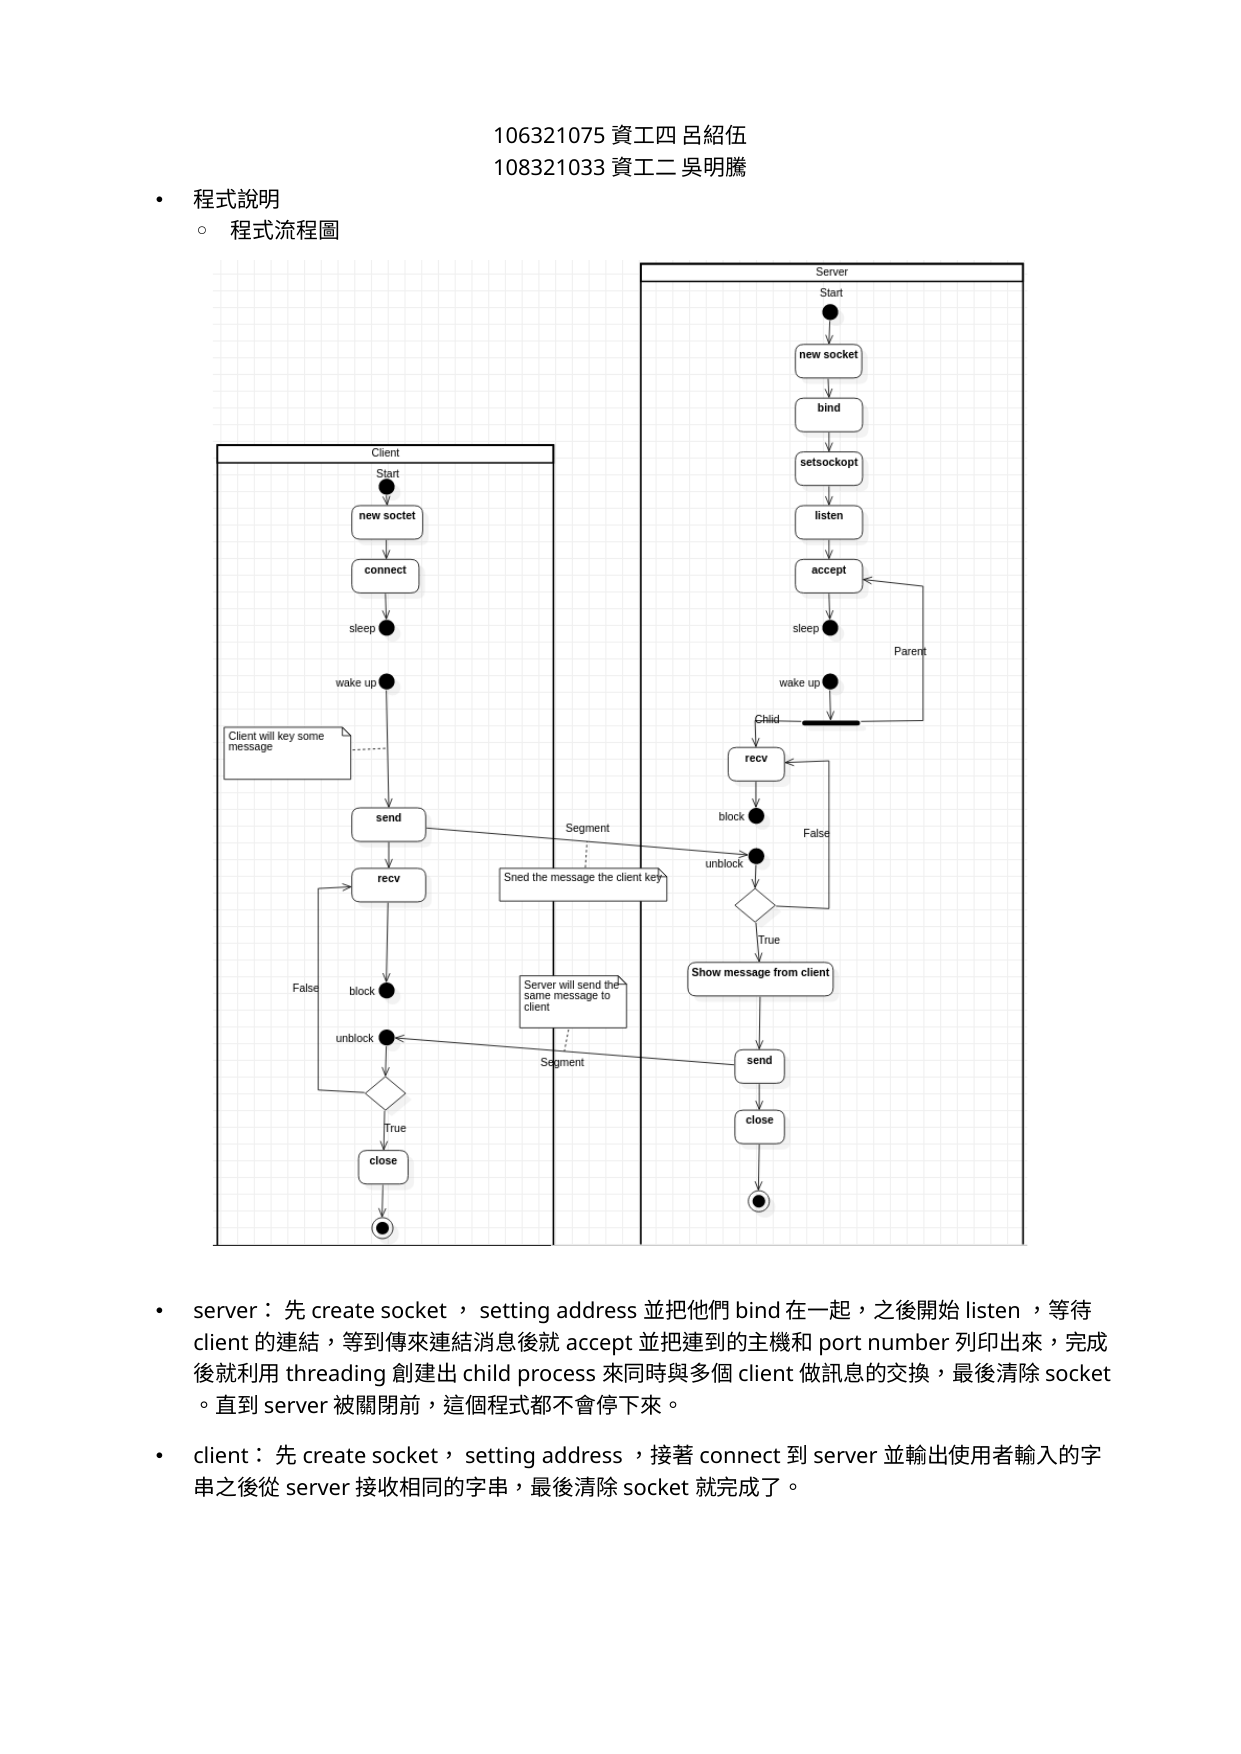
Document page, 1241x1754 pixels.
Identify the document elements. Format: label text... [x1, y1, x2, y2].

list 程式流程圖 [193, 213, 1122, 245]
picture [212, 260, 1028, 1246]
list client： 先 create socket， setting address ，接著 connect 到 server 並輸出使用者輸入的字串之後從 server 接收相同的字串，最後清除 socket 就完成了。 [156, 1438, 1122, 1501]
list server： 先 create socket ， setting address 並把他們bind在一起，之後開始 listen ，等待 client 的連結，等到傳來連結消息後就 accept 並把連到的主機和 port number 列印出來，完成後就利用 threading 創建出 child process 來同時與多個 client 做訊息的交換，最後清除 socket 。直到 server 被關閉前，這個程式都不會停下來。 [156, 1293, 1122, 1420]
text 106321075 資工四 呂紹伍 [118, 118, 1122, 150]
text 108321033 資工二 吳明騰 [118, 150, 1122, 182]
list 程式說明 [156, 182, 1122, 213]
